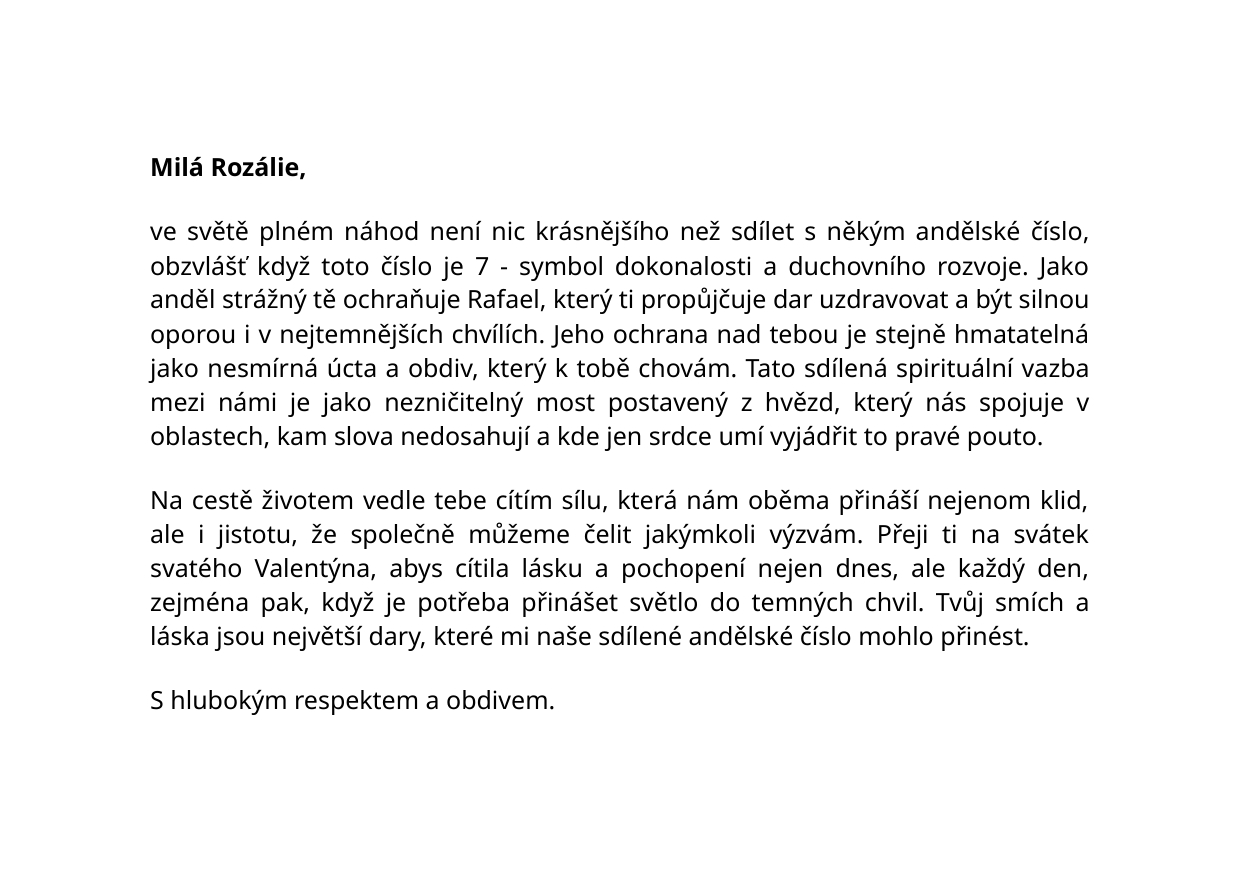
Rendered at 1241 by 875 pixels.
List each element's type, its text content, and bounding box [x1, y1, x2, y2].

text S hlubokým respektem a obdivem. [150, 683, 1091, 717]
text Na cestě životem vedle tebe cítím sílu, která nám oběma přináší nejenom klid, ale i jistotu, že společně můžeme čelit jakýmkoli výzvám. Přeji ti na svátek svatého Valentýna, abys cítila lásku a pochopení nejen dnes, ale každý den, zejména pak, když je potřeba přinášet světlo do temných chvil. Tvůj smích a láska jsou největší dary, které mi naše sdílené andělské číslo mohlo přinést. [150, 482, 1091, 653]
text Milá Rozálie, [150, 150, 1091, 184]
text ve světě plném náhod není nic krásnějšího než sdílet s někým andělské číslo, obzvlášť když toto číslo je 7 - symbol dokonalosti a duchovního rozvoje. Jako anděl strážný tě ochraňuje Rafael, který ti propůjčuje dar uzdravovat a být silnou oporou i v nejtemnějších chvílích. Jeho ochrana nad tebou je stejně hmatatelná jako nesmírná úcta a obdiv, který k tobě chovám. Tato sdílená spirituální vazba mezi námi je jako nezničitelný most postavený z hvězd, který nás spojuje v oblastech, kam slova nedosahují a kde jen srdce umí vyjádřit to pravé pouto. [150, 214, 1091, 452]
